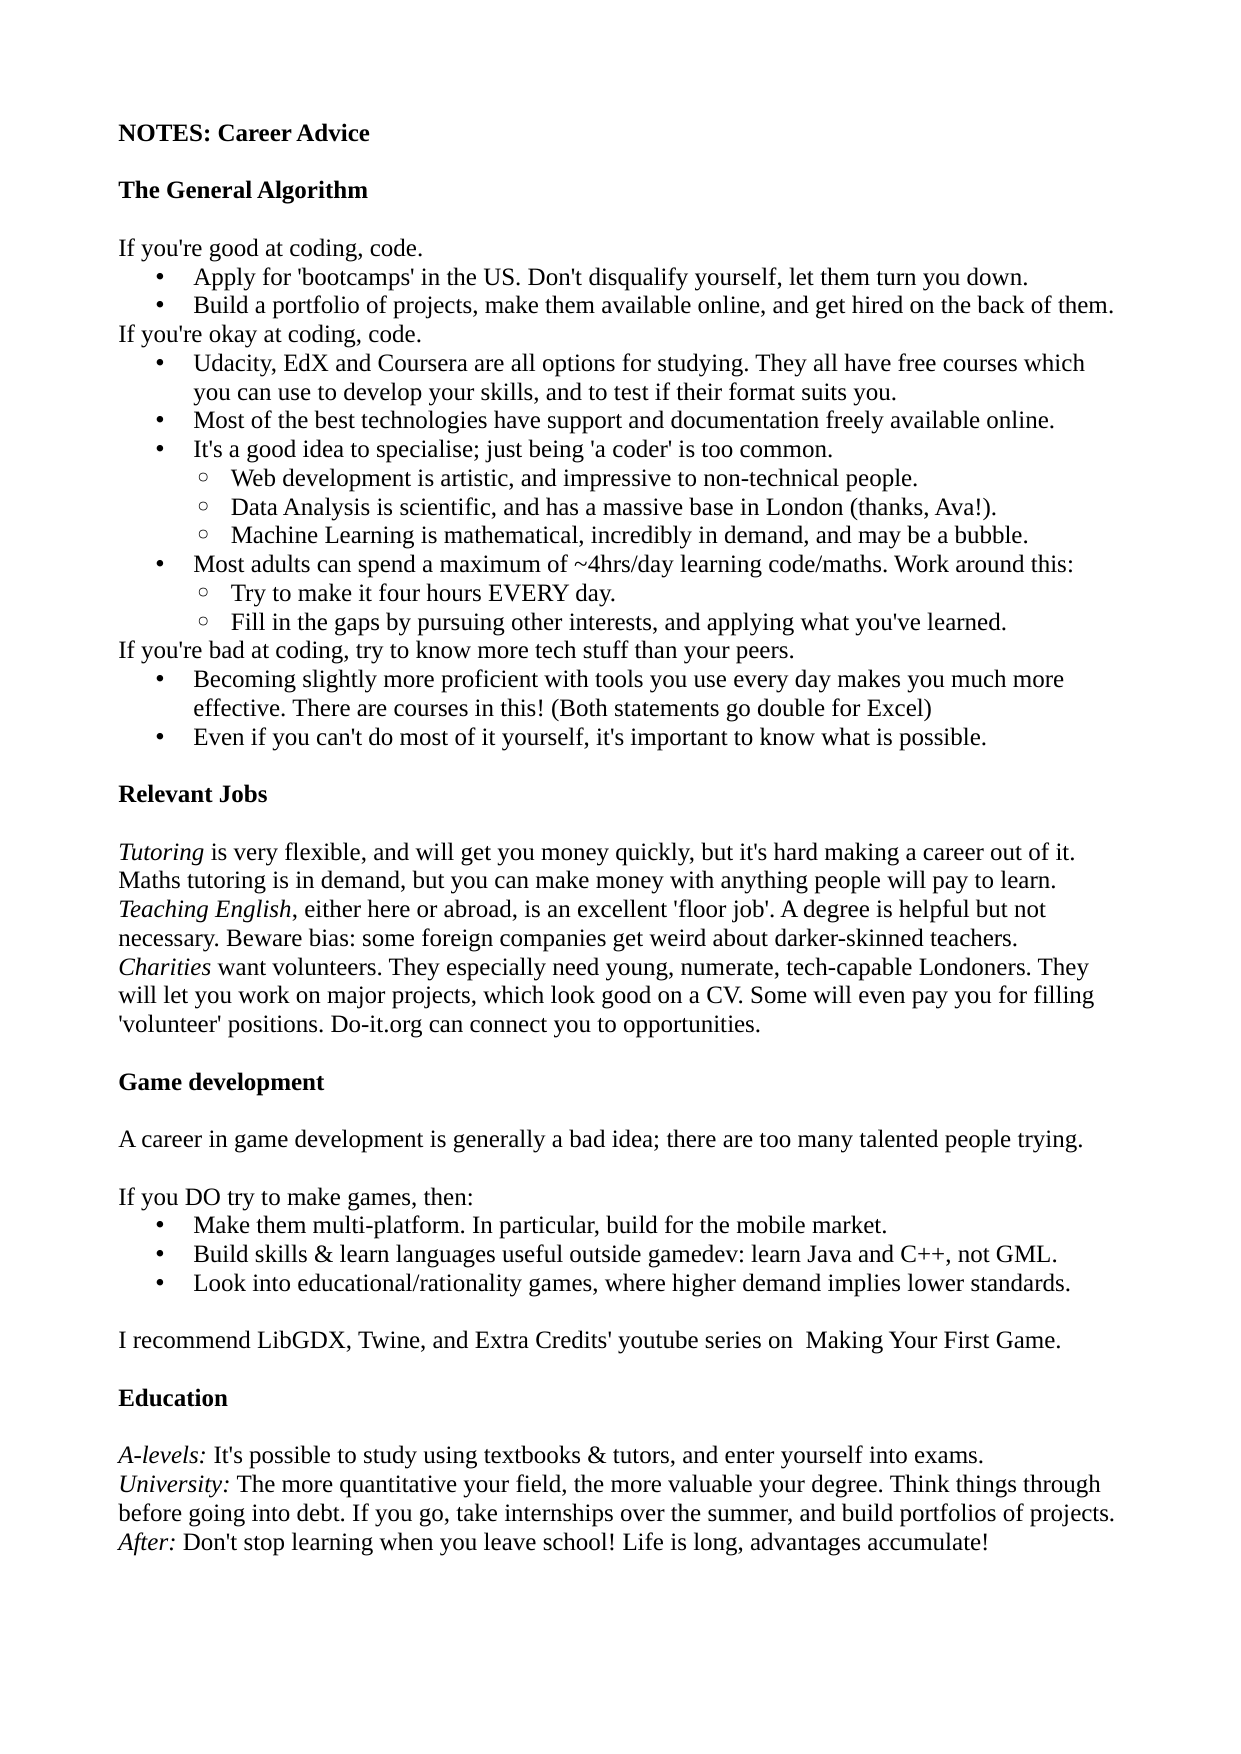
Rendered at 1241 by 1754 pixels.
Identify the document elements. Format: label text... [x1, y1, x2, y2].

list Look into educational/rationality games, where higher demand implies lower standards. [156, 1268, 1122, 1297]
list Web development is artistic, and impressive to non-technical people. [193, 463, 1122, 492]
text Teaching English, either here or abroad, is an excellent 'floor job'. A degree is helpful but not necessary. Beware bias: some foreign companies get weird about darker-skinned teachers. [118, 894, 1122, 952]
list Becoming slightly more proficient with tools you use every day makes you much more effective. There are courses in this! (Both statements go double for Excel) [156, 664, 1122, 722]
text I recommend LibGDX, Twine, and Extra Credits' youtube series on Making Your First Game. [118, 1326, 1122, 1354]
text NOTES: Career Advice [118, 118, 1122, 147]
text If you DO try to make games, then: [118, 1182, 1122, 1211]
text Game development [118, 1067, 1122, 1096]
list Data Analysis is scientific, and has a massive base in London (thanks, Ava!). [193, 492, 1122, 521]
text Tutoring is very flexible, and will get you money quickly, but it's hard making a career out of it. Maths tutoring is in demand, but you can make money with anything people will pay to learn. [118, 837, 1122, 894]
list Fill in the gaps by pursuing other interests, and applying what you've learned. [193, 607, 1122, 636]
list Udacity, EdX and Coursera are all options for studying. They all have free courses which you can use to develop your skills, and to test if their format suits you. [156, 348, 1122, 406]
text University: The more quantitative your field, the more valuable your degree. Think things through before going into debt. If you go, take internships over the summer, and build portfolios of projects. [118, 1469, 1122, 1527]
list It's a good idea to specialise; just being 'a coder' is too common. [156, 434, 1122, 463]
text The General Algorithm [118, 176, 1122, 204]
text If you're okay at coding, code. [118, 319, 1122, 348]
list Build a portfolio of projects, make them available online, and get hired on the back of them. [156, 291, 1122, 319]
text If you're bad at coding, try to know more tech stuff than your peers. [118, 636, 1122, 664]
text If you're good at coding, code. [118, 233, 1122, 262]
text A career in game development is generally a bad idea; there are too many talented people trying. [118, 1124, 1122, 1153]
text Relevant Jobs [118, 779, 1122, 808]
list Even if you can't do most of it yourself, it's important to know what is possible. [156, 722, 1122, 751]
list Most adults can spend a maximum of ~4hrs/day learning code/maths. Work around this: [156, 549, 1122, 578]
text Education [118, 1383, 1122, 1412]
list Apply for 'bootcamps' in the US. Don't disqualify yourself, let them turn you down. [156, 262, 1122, 291]
list Build skills & learn languages useful outside gamedev: learn Java and C++, not GML. [156, 1239, 1122, 1268]
text After: Don't stop learning when you leave school! Life is long, advantages accumulate! [118, 1527, 1122, 1556]
text A-levels: It's possible to study using textbooks & tutors, and enter yourself into exams. [118, 1441, 1122, 1469]
text Charities want volunteers. They especially need young, numerate, tech-capable Londoners. They will let you work on major projects, which look good on a CV. Some will even pay you for filling 'volunteer' positions. Do-it.org can connect you to opportunities. [118, 952, 1122, 1038]
list Try to make it four hours EVERY day. [193, 578, 1122, 607]
list Machine Learning is mathematical, incredibly in demand, and may be a bubble. [193, 521, 1122, 549]
list Make them multi-platform. In particular, build for the mobile market. [156, 1211, 1122, 1239]
list Most of the best technologies have support and documentation freely available online. [156, 406, 1122, 434]
